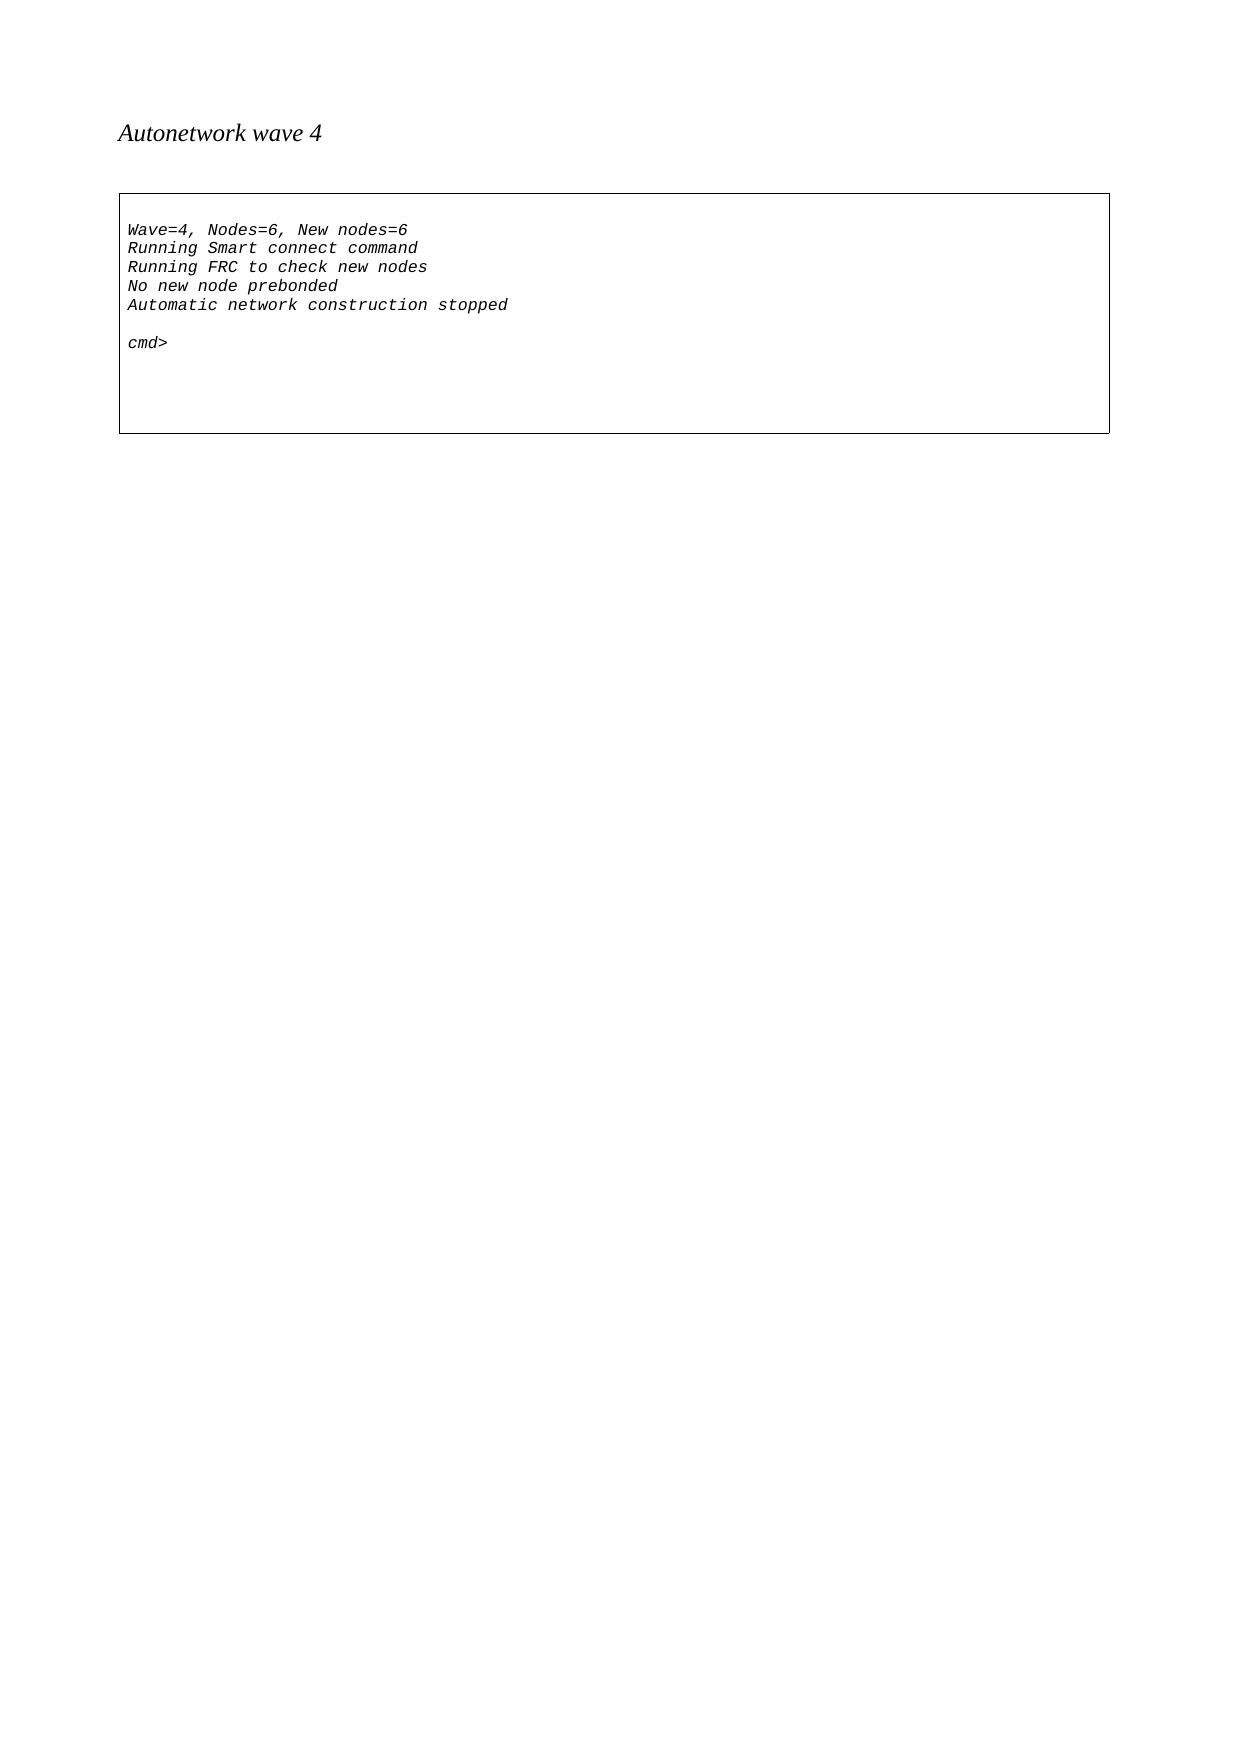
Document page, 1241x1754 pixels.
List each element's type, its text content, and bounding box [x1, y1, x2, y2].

text Autonetwork wave 4 [118, 118, 1122, 147]
text Wave=4, Nodes=6, New nodes=6 [128, 221, 1100, 240]
text cmd> [128, 334, 1100, 353]
text Running Smart connect command [128, 240, 1100, 259]
text No new node prebonded [128, 278, 1100, 297]
text Running FRC to check new nodes [128, 259, 1100, 278]
text Automatic network construction stopped [128, 297, 1100, 315]
